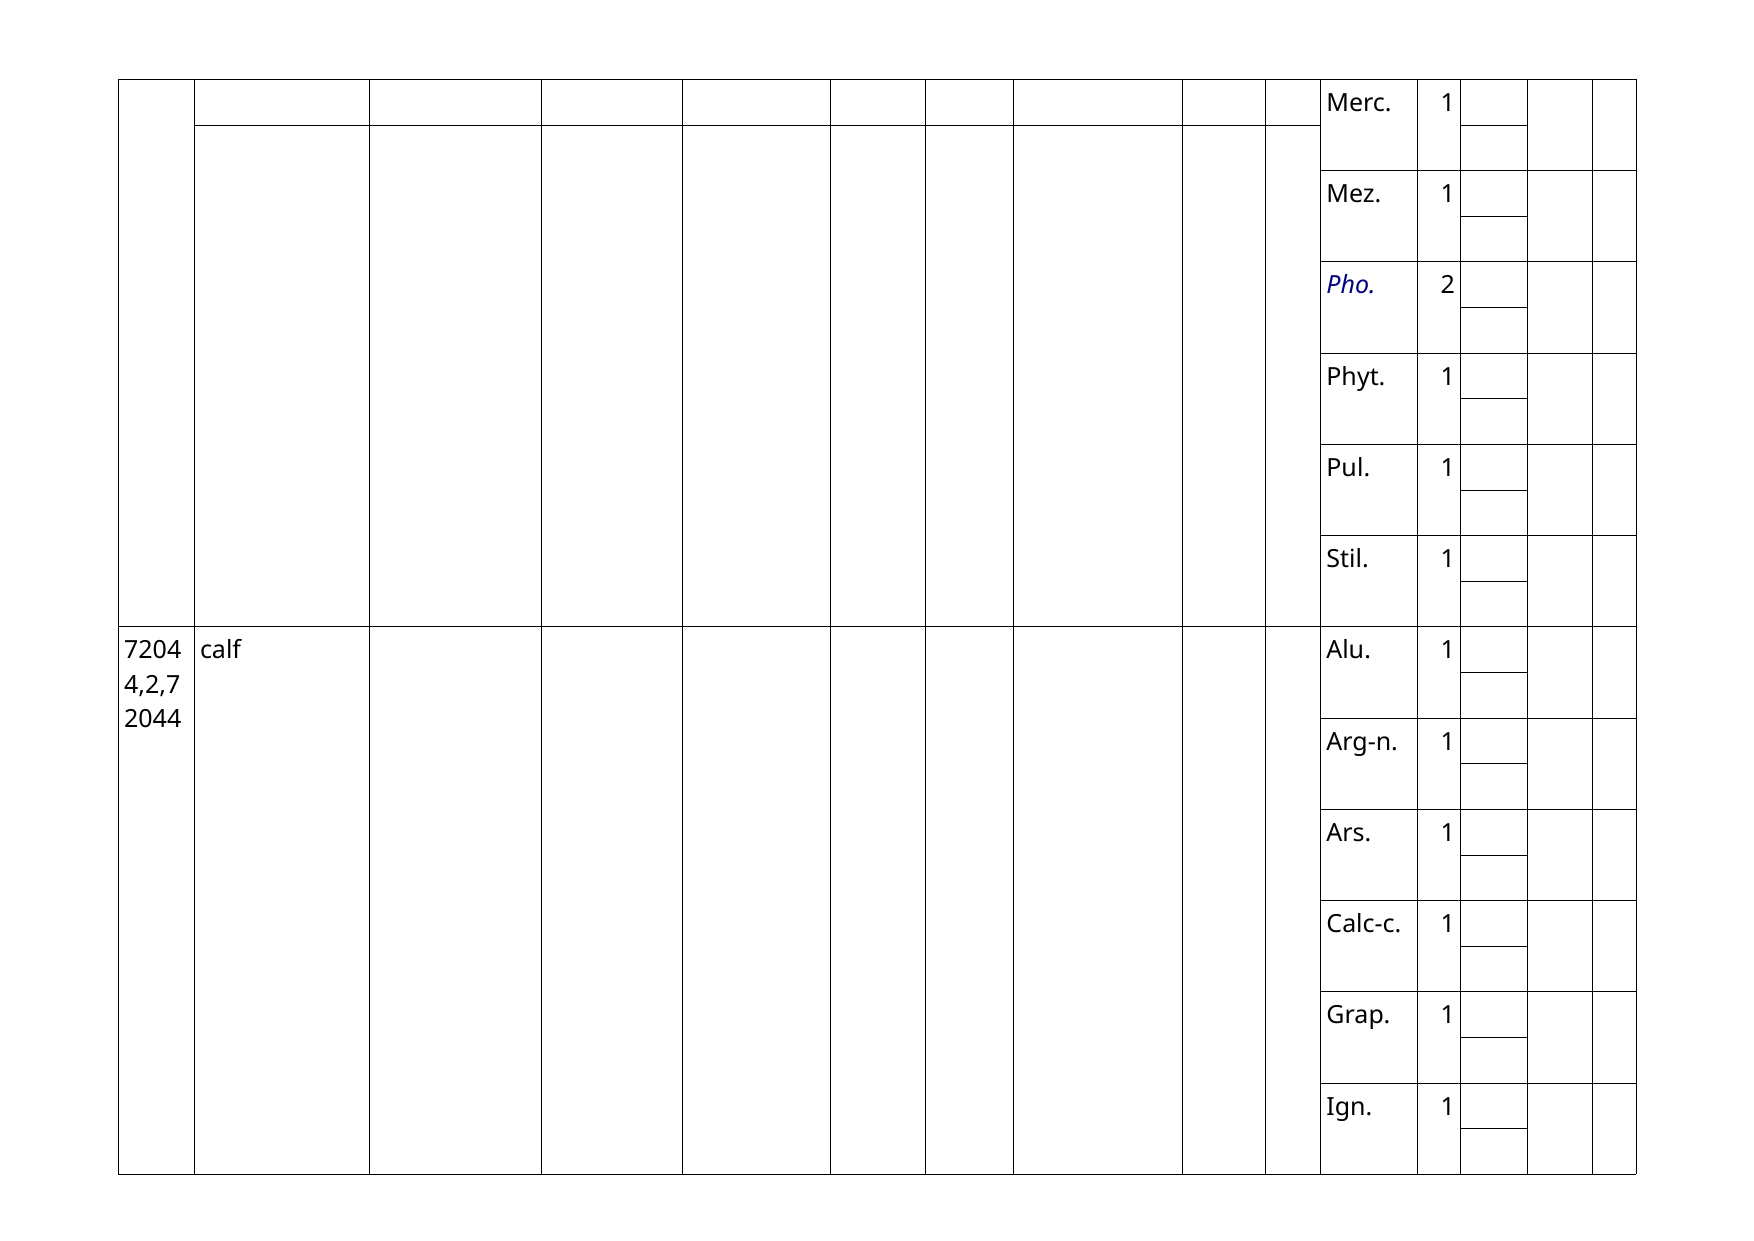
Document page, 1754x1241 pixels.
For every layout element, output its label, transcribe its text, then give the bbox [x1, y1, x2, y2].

table_cell [1461, 1129, 1527, 1174]
table_cell Alu. [1321, 627, 1417, 718]
table_cell [926, 627, 1013, 1174]
table_cell [1528, 1084, 1592, 1174]
table_cell Ars. [1321, 810, 1417, 900]
table_cell [1461, 217, 1527, 261]
table_cell 1 [1418, 445, 1460, 535]
table_cell [1461, 947, 1527, 991]
table_cell Pho. [1321, 262, 1417, 353]
table_cell [1014, 627, 1182, 1174]
table_cell [1528, 901, 1592, 991]
table_cell [370, 126, 541, 626]
table_cell calf [195, 627, 369, 1174]
table_cell [370, 627, 541, 1174]
table_cell 2 [1418, 262, 1460, 353]
table_cell [1461, 1038, 1527, 1083]
table_cell [683, 80, 830, 124]
table_cell Merc. [1321, 80, 1417, 170]
table_cell [1461, 491, 1527, 535]
table_cell [1461, 810, 1527, 854]
table_cell Pul. [1321, 445, 1417, 535]
table_cell [1528, 719, 1592, 809]
table_cell 1 [1418, 80, 1460, 170]
table_cell [1593, 354, 1636, 444]
table_cell [1461, 764, 1527, 809]
table_cell 1 [1418, 627, 1460, 718]
table_cell [1183, 126, 1265, 626]
table_cell 1 [1418, 901, 1460, 991]
table_cell [1528, 992, 1592, 1083]
table_cell [1461, 262, 1527, 307]
table_cell [195, 80, 369, 124]
table_cell Grap. [1321, 992, 1417, 1083]
table_cell [1461, 399, 1527, 444]
table_cell [1266, 80, 1320, 124]
table_cell 1 [1418, 810, 1460, 900]
table_cell [542, 80, 682, 124]
table_cell [1461, 445, 1527, 489]
table_cell [1528, 627, 1592, 718]
table_cell [1593, 992, 1636, 1083]
table_cell [1014, 80, 1182, 124]
table_cell [1461, 536, 1527, 581]
table_cell [1528, 445, 1592, 535]
table_cell [926, 80, 1013, 124]
table_cell [1266, 627, 1320, 1174]
table_cell Ign. [1321, 1084, 1417, 1174]
table_cell [1528, 810, 1592, 900]
table_cell [1593, 80, 1636, 170]
table_cell [683, 126, 830, 626]
table_cell Calc-c. [1321, 901, 1417, 991]
table_cell [1593, 445, 1636, 535]
table_cell 1 [1418, 992, 1460, 1083]
table_cell [542, 126, 682, 626]
table_cell [1461, 126, 1527, 170]
table_cell Phyt. [1321, 354, 1417, 444]
table_cell [1593, 627, 1636, 718]
table_cell 72044,2,72044 [119, 627, 194, 1174]
table_cell [1593, 262, 1636, 353]
table_cell 1 [1418, 354, 1460, 444]
table_cell [1593, 719, 1636, 809]
table_cell [926, 126, 1013, 626]
table_cell [1528, 80, 1592, 170]
table_cell [1461, 1084, 1527, 1128]
table_cell [831, 627, 925, 1174]
table_cell [1461, 856, 1527, 900]
table_cell 1 [1418, 719, 1460, 809]
table_cell [1014, 126, 1182, 626]
table_cell [1528, 171, 1592, 261]
table_cell [831, 80, 925, 124]
table_cell [1183, 80, 1265, 124]
table_cell [1461, 354, 1527, 398]
table_cell [1461, 992, 1527, 1037]
table_cell [1593, 901, 1636, 991]
table_cell [1461, 901, 1527, 946]
table_cell 1 [1418, 536, 1460, 626]
table_cell [1593, 810, 1636, 900]
table_cell [119, 80, 194, 626]
table_cell [831, 126, 925, 626]
table_cell [1528, 262, 1592, 353]
table_cell [1266, 126, 1320, 626]
table_cell 1 [1418, 1084, 1460, 1174]
table_cell [1593, 171, 1636, 261]
table_cell [1461, 582, 1527, 626]
table_cell [1593, 536, 1636, 626]
table_cell [1461, 673, 1527, 718]
table_cell [1183, 627, 1265, 1174]
table_cell [1528, 354, 1592, 444]
table_cell [1461, 171, 1527, 216]
table_cell [683, 627, 830, 1174]
table_cell [1593, 1084, 1636, 1174]
table_cell [1528, 536, 1592, 626]
table_cell [1461, 719, 1527, 763]
table_cell [1461, 80, 1527, 124]
table_cell [1461, 627, 1527, 672]
table_cell Stil. [1321, 536, 1417, 626]
table_cell [1461, 308, 1527, 353]
table_cell [542, 627, 682, 1174]
table_cell Arg-n. [1321, 719, 1417, 809]
table_cell [370, 80, 541, 124]
table_cell Mez. [1321, 171, 1417, 261]
table_cell 1 [1418, 171, 1460, 261]
table_cell [195, 126, 369, 626]
